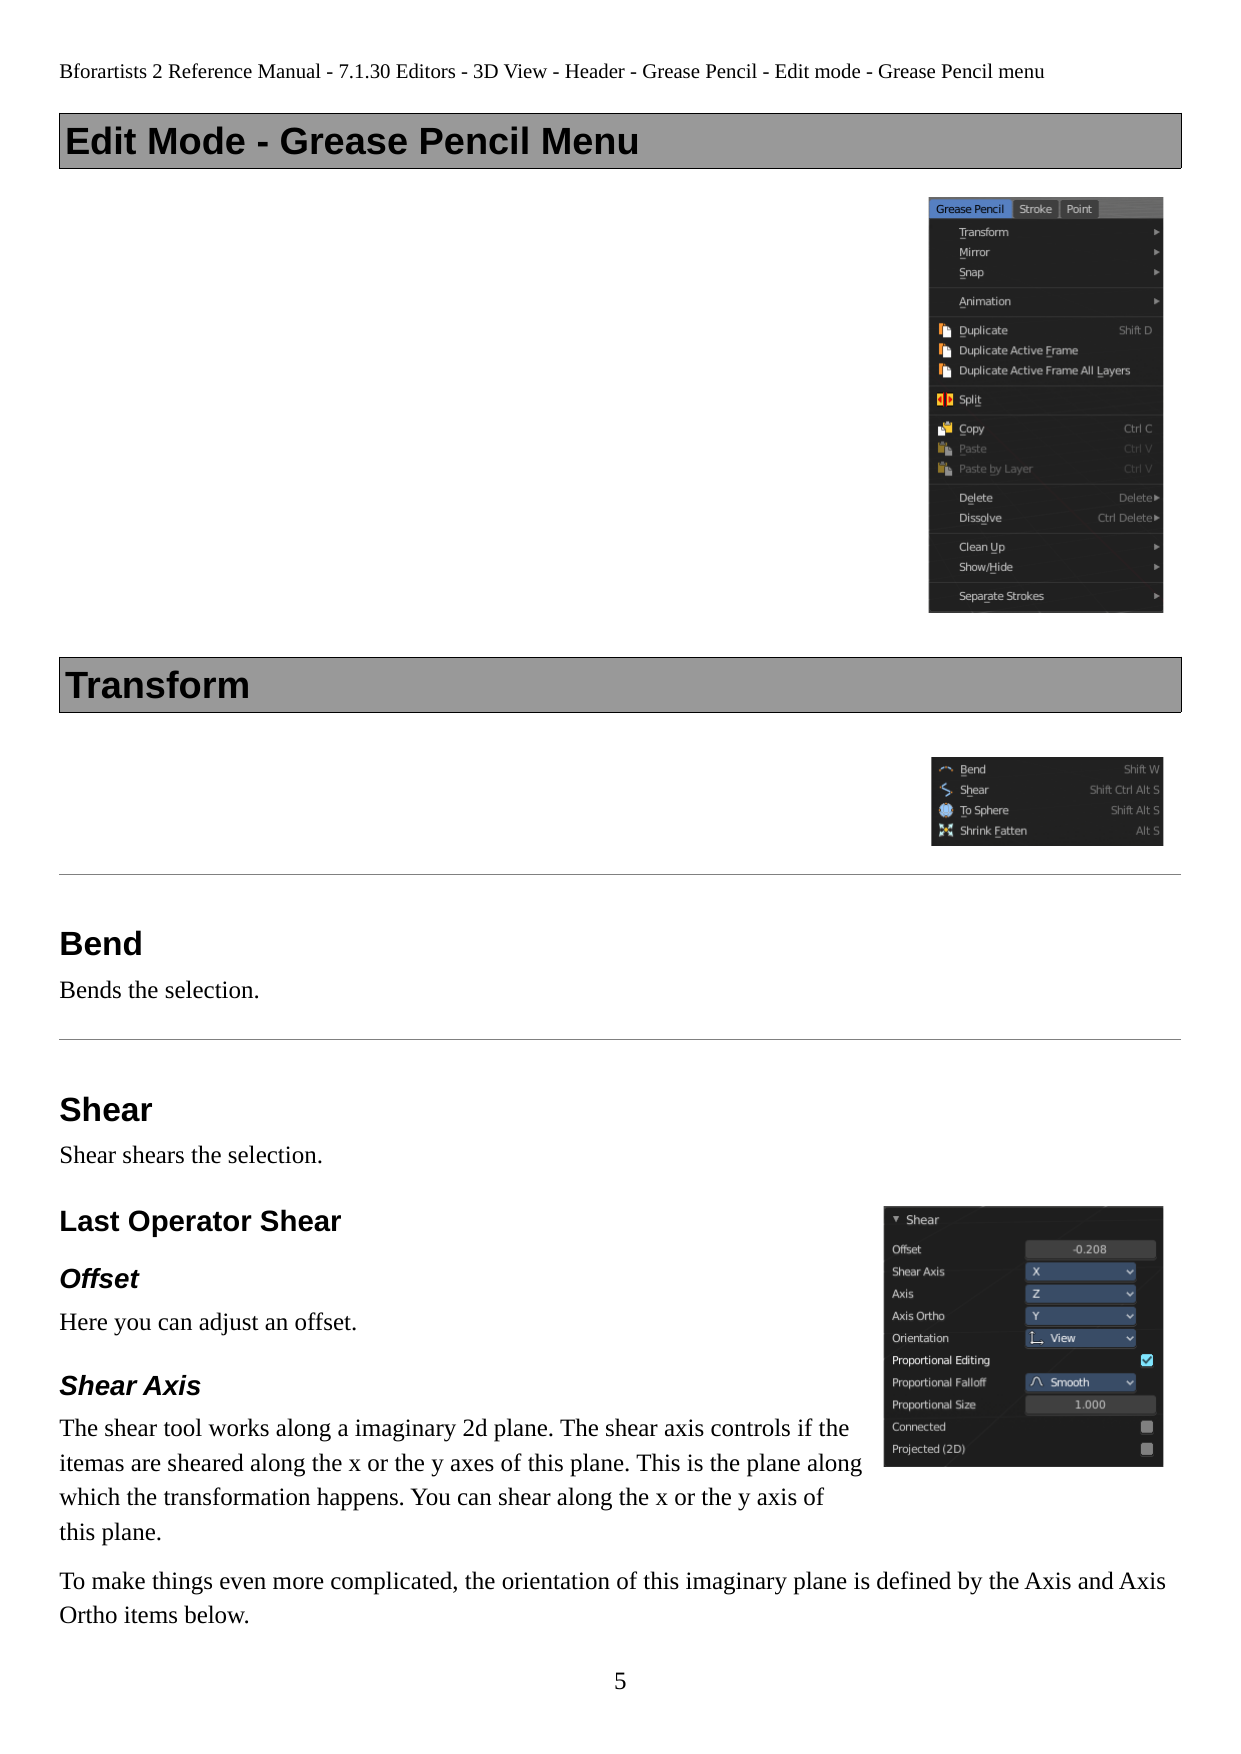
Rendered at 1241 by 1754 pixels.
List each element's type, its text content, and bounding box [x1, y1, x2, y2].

subtitle [1164, 1263, 1181, 1295]
text Bends the selection. [59, 975, 1181, 1004]
text Here you can adjust an offset. [59, 1307, 883, 1336]
text The shear tool works along a imaginary 2d plane. The shear axis controls if the itemas are sheared along the x or the y axes of this plane. This is the plane along which the transformation happens. You can shear along the x or the y axis of this plane. [59, 1413, 1181, 1545]
subtitle Shear [59, 1089, 1181, 1128]
picture [931, 757, 1164, 846]
picture [928, 197, 1164, 613]
subtitle Offset [59, 1263, 883, 1295]
subtitle Bend [59, 924, 1181, 963]
text Shear shears the selection. [59, 1141, 1181, 1169]
subtitle Last Operator Shear [59, 1204, 1181, 1238]
subtitle Shear Axis [59, 1369, 883, 1401]
picture [883, 1206, 1164, 1467]
table_header Edit Mode - Grease Pencil Menu [60, 114, 1181, 168]
subtitle [1164, 1369, 1181, 1401]
table_header Transform [60, 658, 1181, 712]
text To make things even more complicated, the orientation of this imaginary plane is defined by the Axis and Axis Ortho items below. [59, 1566, 1181, 1629]
